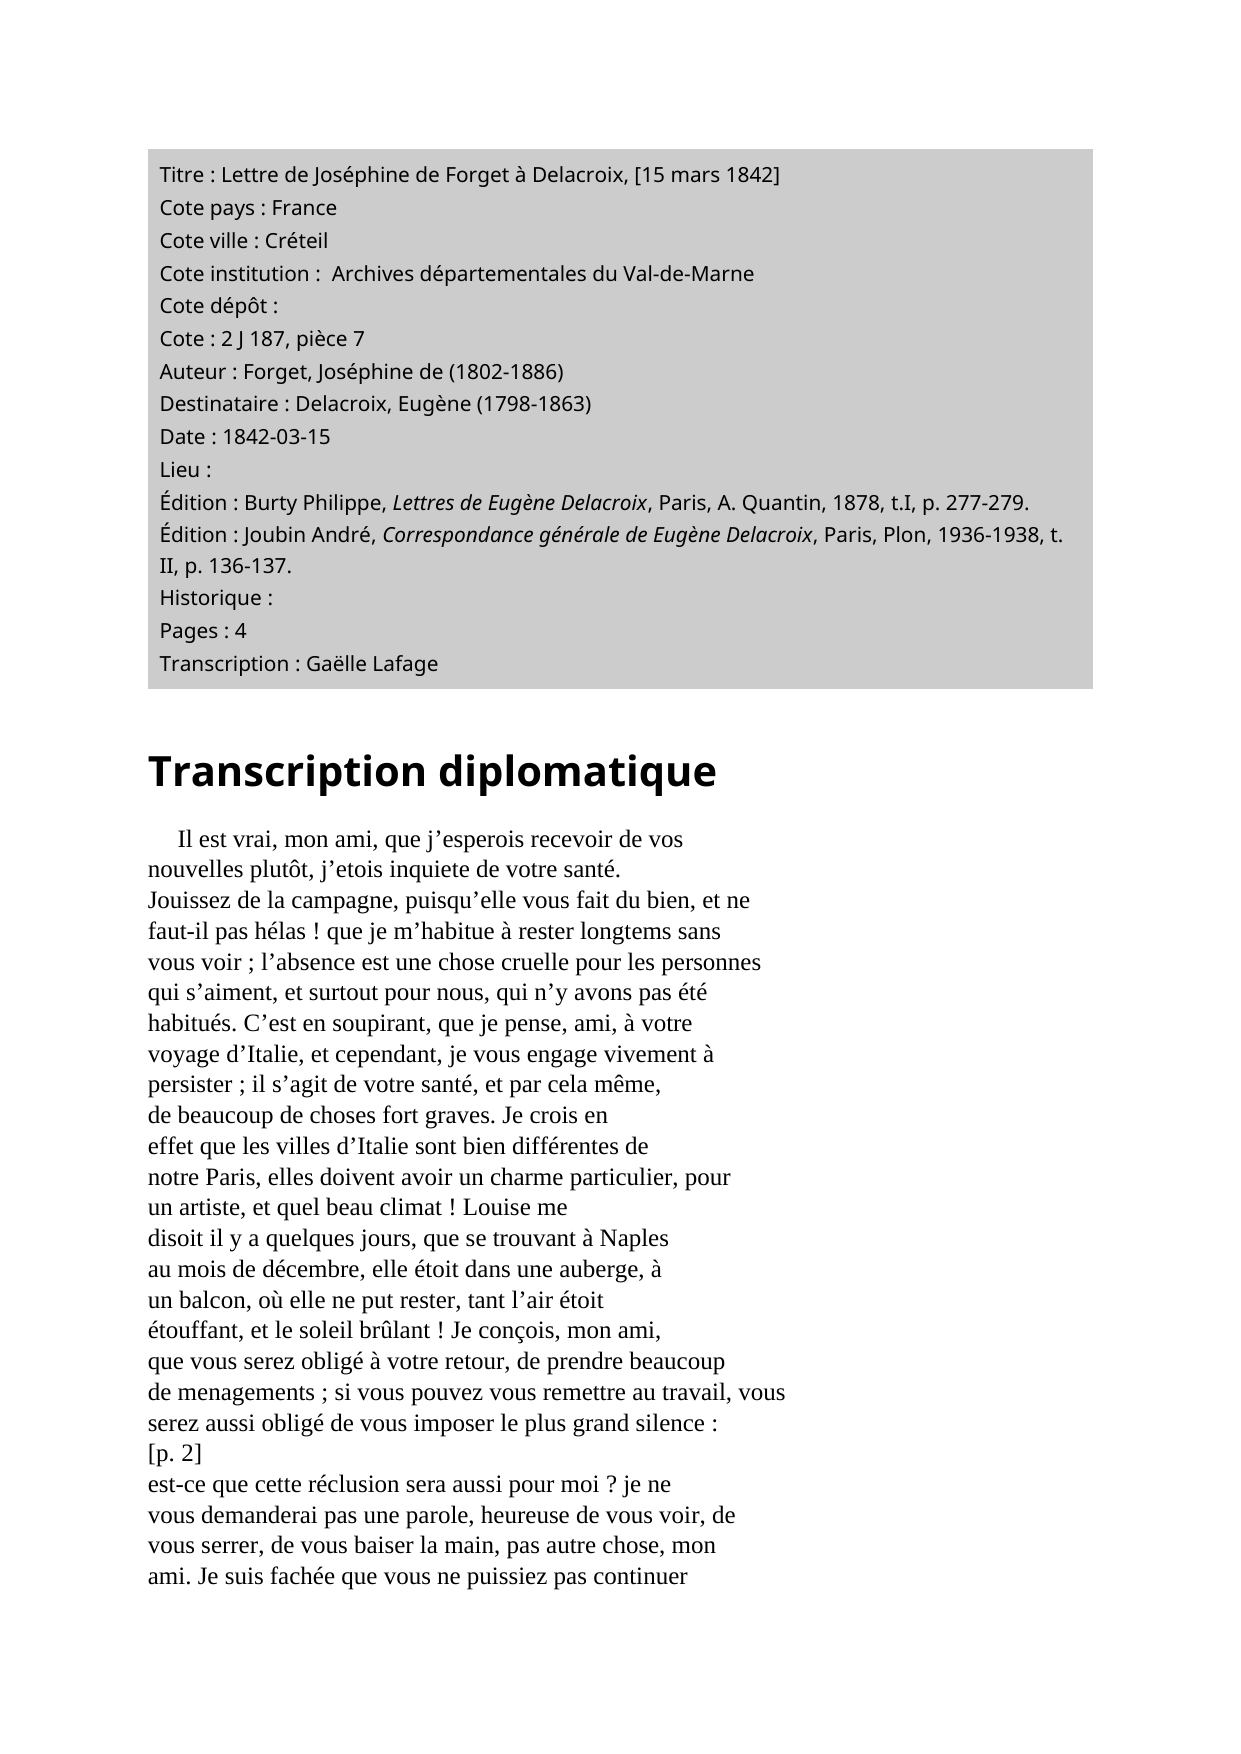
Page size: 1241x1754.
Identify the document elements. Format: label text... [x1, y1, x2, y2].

text Édition : Joubin André, Correspondance générale de Eugène Delacroix, Paris, Plon, 1936-1938, t. II, p. 136-137. [148, 508, 1093, 572]
text persister ; il s’agit de votre santé, et par cela même, [148, 1069, 1093, 1098]
text nouvelles plutôt, j’etois inquiete de votre santé. [148, 854, 1093, 883]
text Cote ville : Créteil [148, 214, 1093, 247]
text Transcription : Gaëlle Lafage [148, 637, 1093, 689]
text Auteur : Forget, Joséphine de (1802-1886) [148, 345, 1093, 378]
text qui s’aiment, et surtout pour nous, qui n’y avons pas été [148, 977, 1093, 1006]
text Cote : 2 J 187, pièce 7 [148, 312, 1093, 345]
text Date : 1842-03-15 [148, 410, 1093, 443]
text disoit il y a quelques jours, que se trouvant à Naples [148, 1223, 1093, 1252]
text Cote dépôt : [148, 279, 1093, 312]
text [p. 2] [148, 1438, 1093, 1467]
text Il est vrai, mon ami, que j’esperois recevoir de vos [148, 824, 1093, 852]
text serez aussi obligé de vous imposer le plus grand silence : [148, 1408, 1093, 1436]
text Destinataire : Delacroix, Eugène (1798-1863) [148, 378, 1093, 410]
text notre Paris, elles doivent avoir un charme particulier, pour [148, 1162, 1093, 1191]
text voyage d’Italie, et cependant, je vous engage vivement à [148, 1039, 1093, 1068]
text ami. Je suis fachée que vous ne puissiez pas continuer [148, 1561, 1093, 1590]
text est-ce que cette réclusion sera aussi pour moi ? je ne [148, 1469, 1093, 1498]
text au mois de décembre, elle étoit dans une auberge, à [148, 1254, 1093, 1283]
text habitués. C’est en soupirant, que je pense, ami, à votre [148, 1008, 1093, 1037]
text Cote pays : France [148, 181, 1093, 214]
subtitle Transcription diplomatique [148, 742, 1093, 799]
text étouffant, et le soleil brûlant ! Je conçois, mon ami, [148, 1315, 1093, 1344]
text vous demanderai pas une parole, heureuse de vous voir, de [148, 1500, 1093, 1528]
text Lieu : [148, 443, 1093, 476]
text faut-il pas hélas ! que je m’habitue à rester longtems sans [148, 916, 1093, 945]
text que vous serez obligé à votre retour, de prendre beaucoup [148, 1346, 1093, 1375]
text un balcon, où elle ne put rester, tant l’air étoit [148, 1285, 1093, 1313]
text effet que les villes d’Italie sont bien différentes de [148, 1131, 1093, 1160]
text Titre : Lettre de Joséphine de Forget à Delacroix, [15 mars 1842] [148, 149, 1093, 181]
text vous voir ; l’absence est une chose cruelle pour les personnes [148, 947, 1093, 975]
text Édition : Burty Philippe, Lettres de Eugène Delacroix, Paris, A. Quantin, 1878, t.I, p. 277-279. [148, 476, 1093, 508]
text Cote institution : Archives départementales du Val-de-Marne [148, 247, 1093, 279]
text Jouissez de la campagne, puisqu’elle vous fait du bien, et ne [148, 885, 1093, 914]
text Pages : 4 [148, 604, 1093, 637]
text de menagements ; si vous pouvez vous remettre au travail, vous [148, 1377, 1093, 1406]
text vous serrer, de vous baiser la main, pas autre chose, mon [148, 1531, 1093, 1559]
text Historique : [148, 572, 1093, 604]
text de beaucoup de choses fort graves. Je crois en [148, 1100, 1093, 1129]
text un artiste, et quel beau climat ! Louise me [148, 1192, 1093, 1221]
